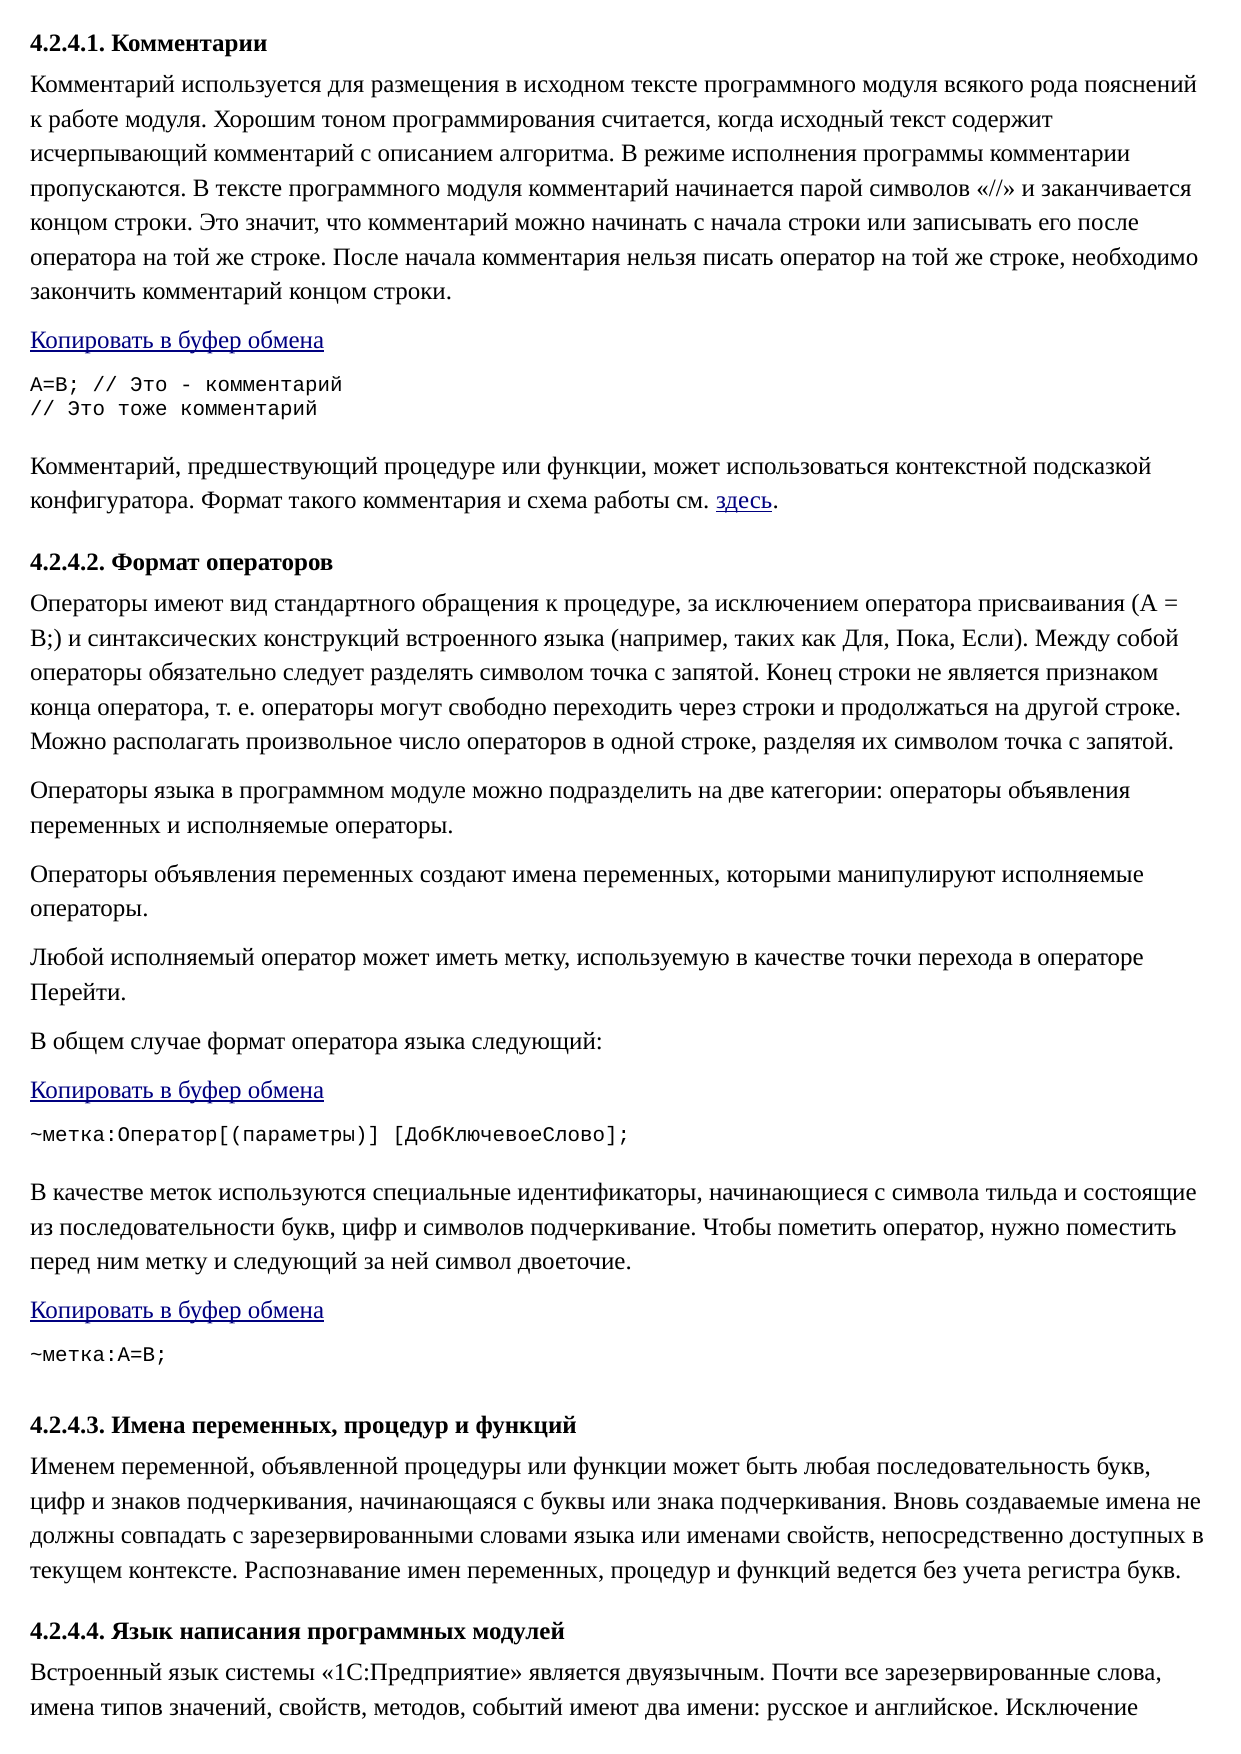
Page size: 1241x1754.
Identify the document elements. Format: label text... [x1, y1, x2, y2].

text Комментарий, предшествующий процедуре или функции, может использоваться контекстной подсказкой конфигуратора. Формат такого комментария и схема работы см. здесь. [30, 451, 1211, 514]
text Копировать в буфер обмена [30, 1295, 1211, 1324]
text В качестве меток используются специальные идентификаторы, начинающиеся с символа тильда и состоящие из последовательности букв, цифр и символов подчеркивание. Чтобы пометить оператор, нужно поместить перед ним метку и следующий за ней символ двоеточие. [30, 1177, 1211, 1275]
subtitle 4.2.4.1. Комментарии [30, 28, 1211, 57]
subtitle 4.2.4.4. Язык написания программных модулей [30, 1616, 1211, 1645]
text Встроенный язык системы «1С:Предприятие» является двуязычным. Почти все зарезервированные слова, имена типов значений, свойств, методов, событий имеют два имени: русское и английское. Исключение [30, 1657, 1211, 1721]
subtitle 4.2.4.2. Формат операторов [30, 547, 1211, 576]
text ~метка:Оператор[(параметры)] [ДобКлючевоеСлово]; [30, 1124, 1211, 1148]
text ~метка:А=В; [30, 1344, 1211, 1368]
text Комментарий используется для размещения в исходном тексте программного модуля всякого рода пояснений к работе модуля. Хорошим тоном программирования считается, когда исходный текст содержит исчерпывающий комментарий с описанием алгоритма. В режиме исполнения программы комментарии пропускаются. В тексте программного модуля комментарий начинается парой символов «//» и заканчивается концом строки. Это значит, что комментарий можно начинать с начала строки или записывать его после оператора на той же строке. После начала комментария нельзя писать оператор на той же строке, необходимо закончить комментарий концом строки. [30, 69, 1211, 305]
text Именем переменной, объявленной процедуры или функции может быть любая последовательность букв, цифр и знаков подчеркивания, начинающаяся с буквы или знака подчеркивания. Вновь создаваемые имена не должны совпадать с зарезервированными словами языка или именами свойств, непосредственно доступных в текущем контексте. Распознавание имен переменных, процедур и функций ведется без учета регистра букв. [30, 1451, 1211, 1583]
text Операторы объявления переменных создают имена переменных, которыми манипулируют исполняемые операторы. [30, 859, 1211, 922]
text // Это тоже комментарий [30, 398, 1211, 422]
text В общем случае формат оператора языка следующий: [30, 1026, 1211, 1055]
subtitle 4.2.4.3. Имена переменных, процедур и функций [30, 1410, 1211, 1439]
text А=В; // Это - комментарий [30, 374, 1211, 398]
text Копировать в буфер обмена [30, 325, 1211, 354]
text Любой исполняемый оператор может иметь метку, используемую в качестве точки перехода в операторе Перейти. [30, 942, 1211, 1006]
text Копировать в буфер обмена [30, 1075, 1211, 1104]
text Операторы языка в программном модуле можно подразделить на две категории: операторы объявления переменных и исполняемые операторы. [30, 775, 1211, 839]
text Операторы имеют вид стандартного обращения к процедуре, за исключением оператора присваивания (А = В;) и синтаксических конструкций встроенного языка (например, таких как Для, Пока, Если). Между собой операторы обязательно следует разделять символом точка с запятой. Конец строки не является признаком конца оператора, т. е. операторы могут свободно переходить через строки и продолжаться на другой строке. Можно располагать произвольное число операторов в одной строке, разделяя их символом точка с запятой. [30, 588, 1211, 755]
